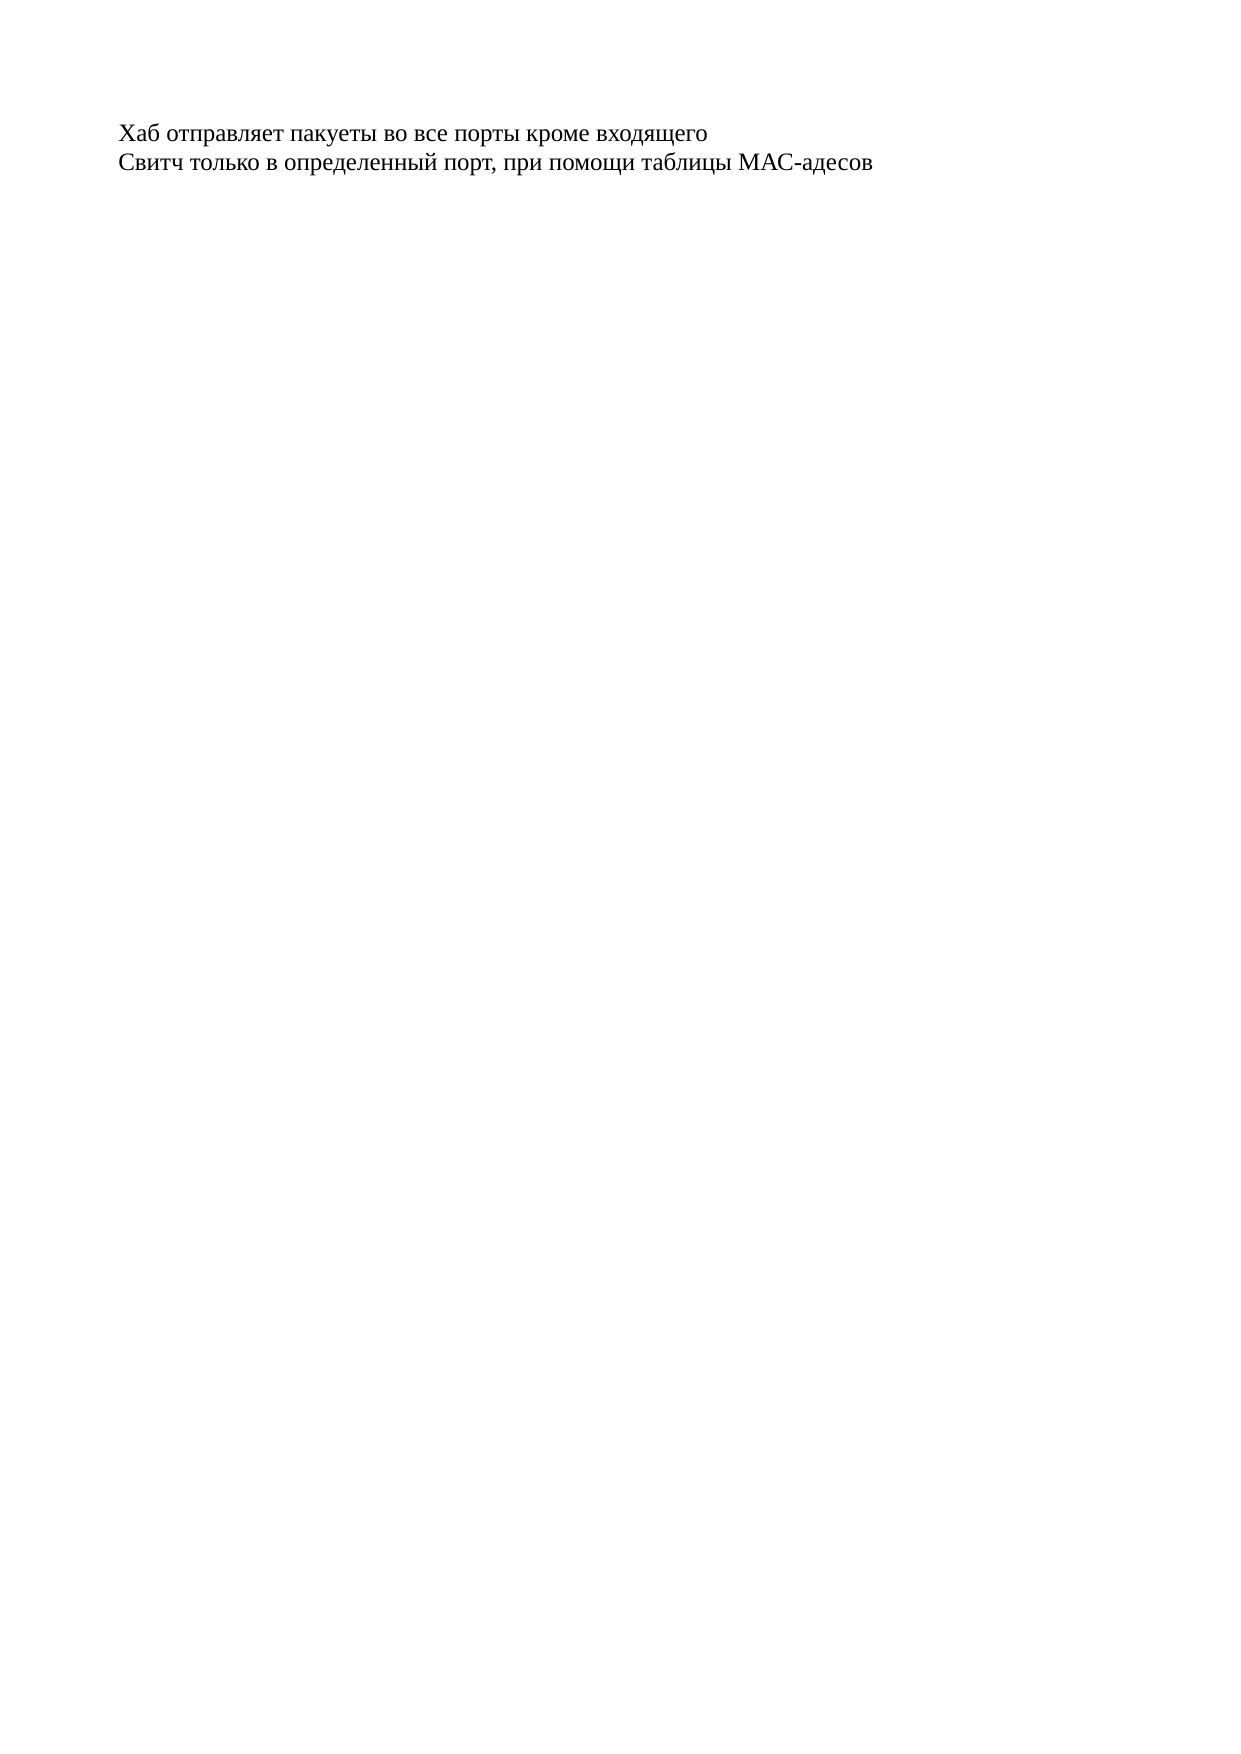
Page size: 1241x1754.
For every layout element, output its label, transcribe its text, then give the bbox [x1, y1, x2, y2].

text Свитч только в определенный порт, при помощи таблицы МАС-адесов [118, 147, 1122, 176]
text Хаб отправляет пакуеты во все порты кроме входящего [118, 118, 1122, 147]
